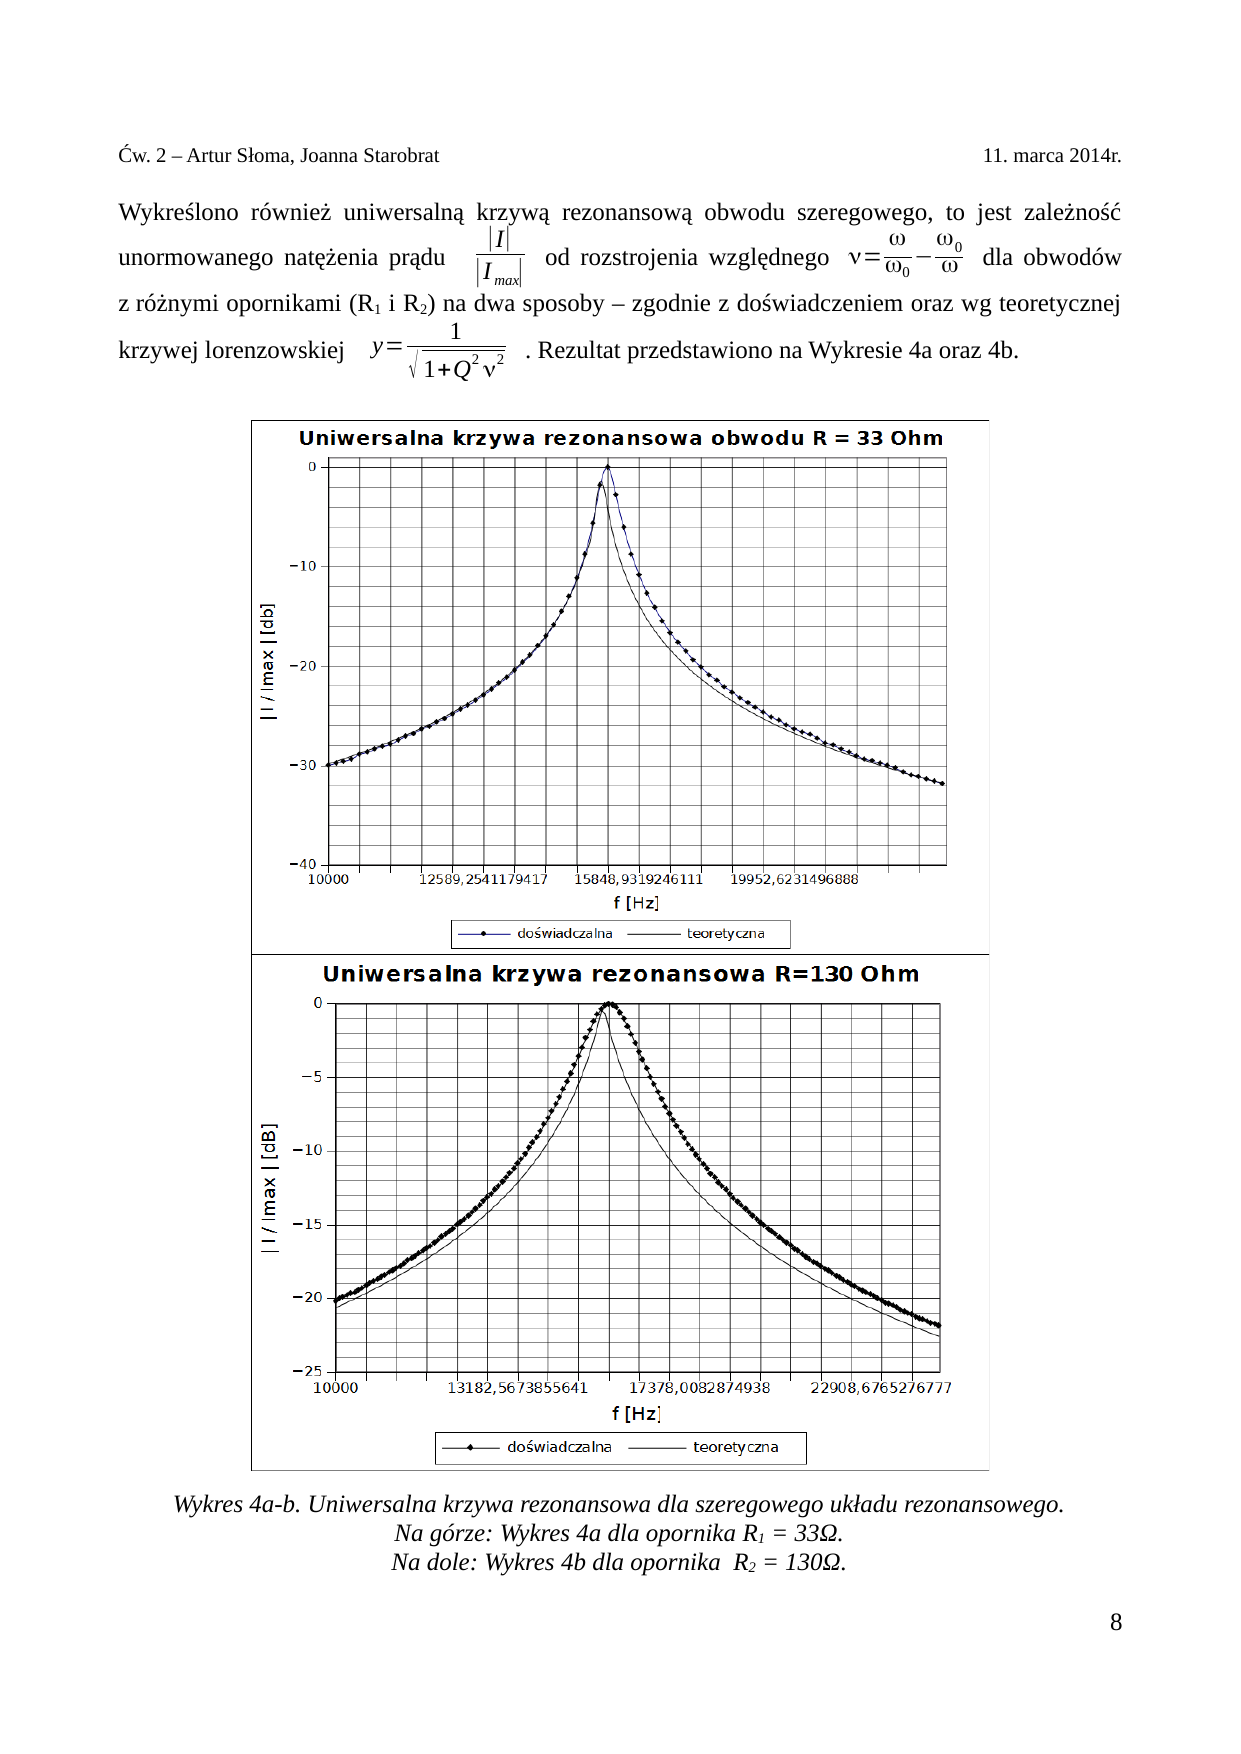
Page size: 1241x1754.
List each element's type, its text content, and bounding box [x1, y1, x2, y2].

text Na dole: Wykres 4b dla opornika R2 = 130Ω. [118, 1547, 1122, 1576]
text Na górze: Wykres 4a dla opornika R1 = 33Ω. [118, 1518, 1122, 1547]
text Wykreślono również uniwersalną krzywą rezonansową obwodu szeregowego, to jest zależność unormowanego natężenia prądu od rozstrojenia względnegodla obwodów z różnymi opornikami (R1 i R2) na dwa sposoby – zgodnie z doświadczeniem oraz wg teoretycznej krzywej lorenzowskiej . Rezultat przedstawiono na Wykresie 4a oraz 4b. [118, 197, 1122, 382]
text Wykres 4a-b. Uniwersalna krzywa rezonansowa dla szeregowego układu rezonansowego. [118, 1489, 1122, 1518]
picture [251, 420, 990, 1471]
